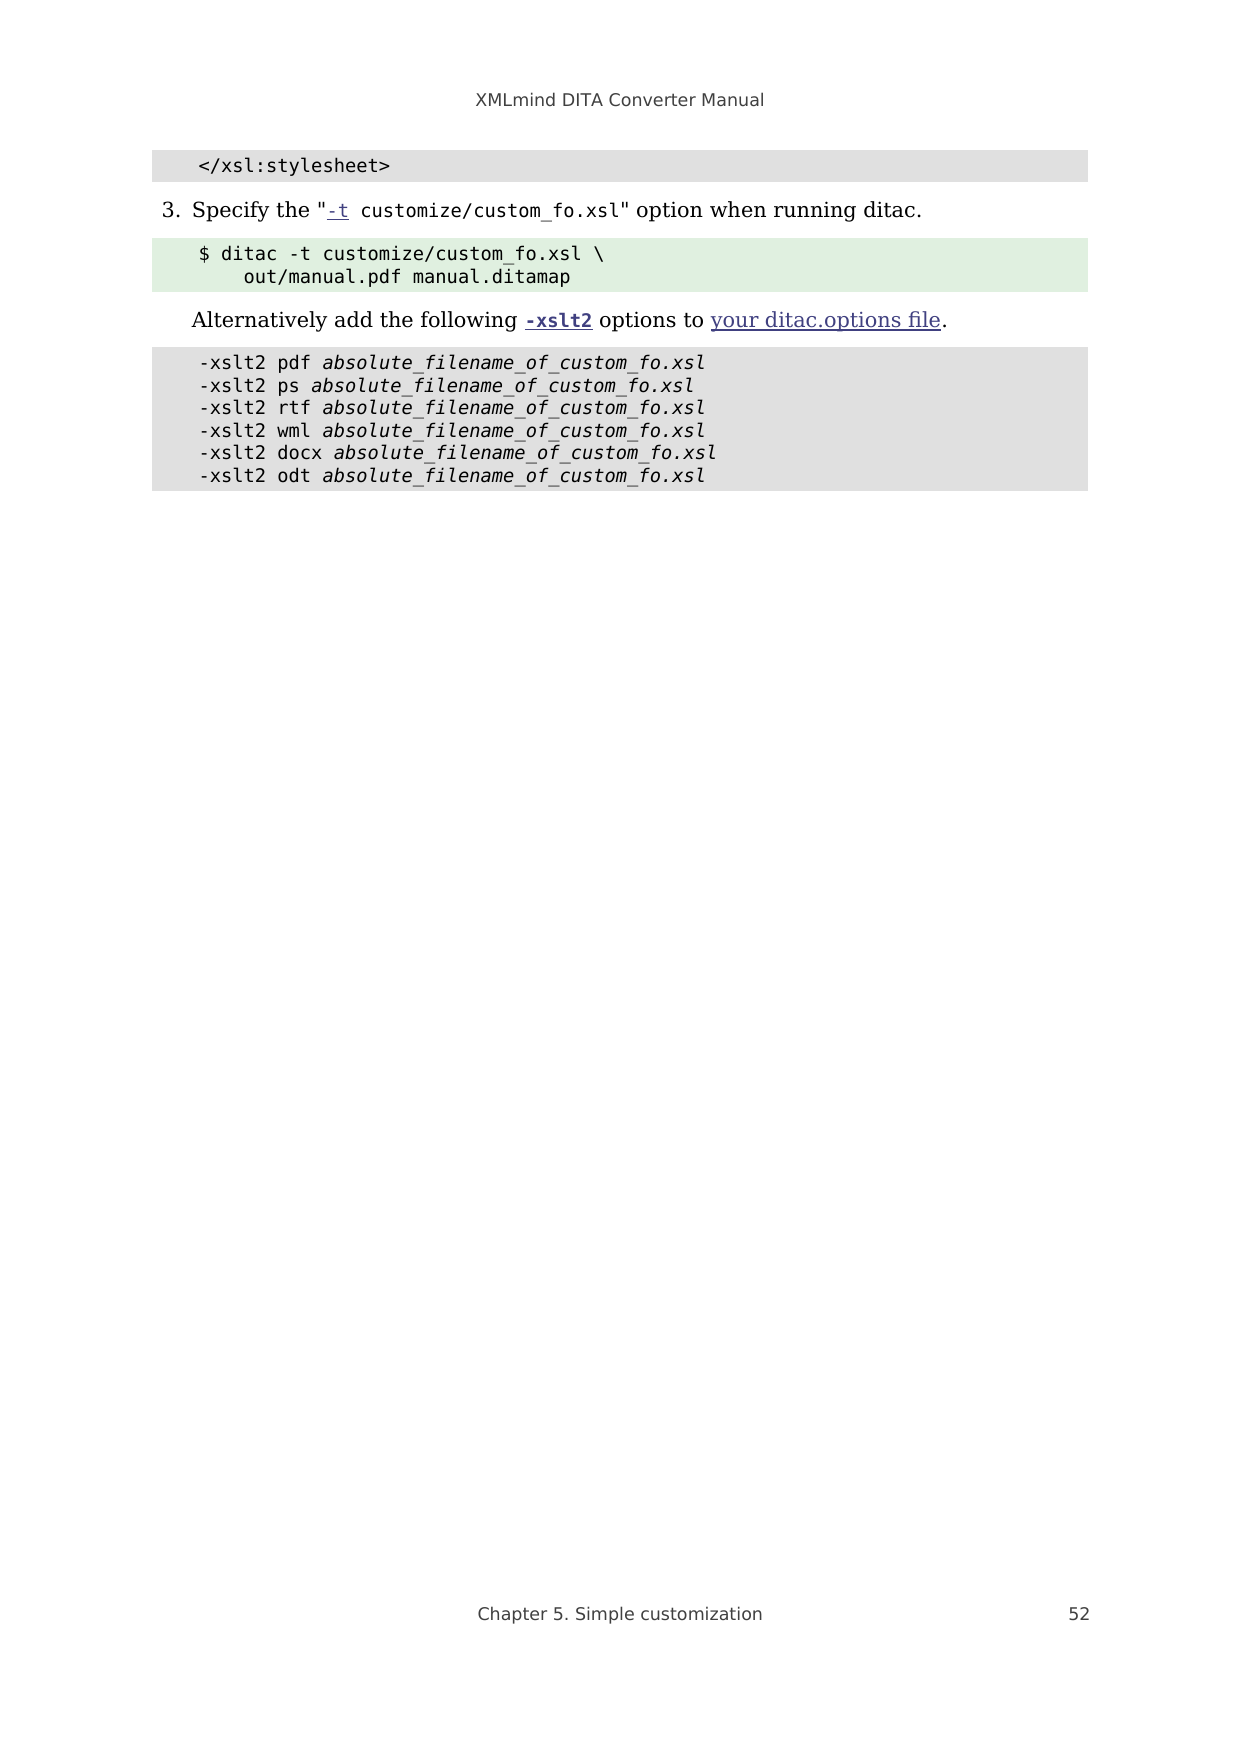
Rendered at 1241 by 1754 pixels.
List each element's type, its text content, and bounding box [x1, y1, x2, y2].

list Alternatively add the following -xslt2 options to your ditac.options file. [150, 308, 1090, 333]
list Specify the "-t customize/custom_fo.xsl" option when running ditac. [150, 197, 1090, 222]
list $ ditac -t customize/custom_fo.xsl \ out/manual.pdf manual.ditamap [152, 238, 1088, 292]
list -xslt2 pdf absolute_filename_of_custom_fo.xsl -xslt2 ps absolute_filename_of_custom_fo.xsl -xslt2 rtf absolute_filename_of_custom_fo.xsl -xslt2 wml absolute_filename_of_custom_fo.xsl -xslt2 docx absolute_filename_of_custom_fo.xsl -xslt2 odt absolute_filename_of_custom_fo.xsl [152, 347, 1088, 491]
list </xsl:stylesheet> [152, 150, 1088, 182]
